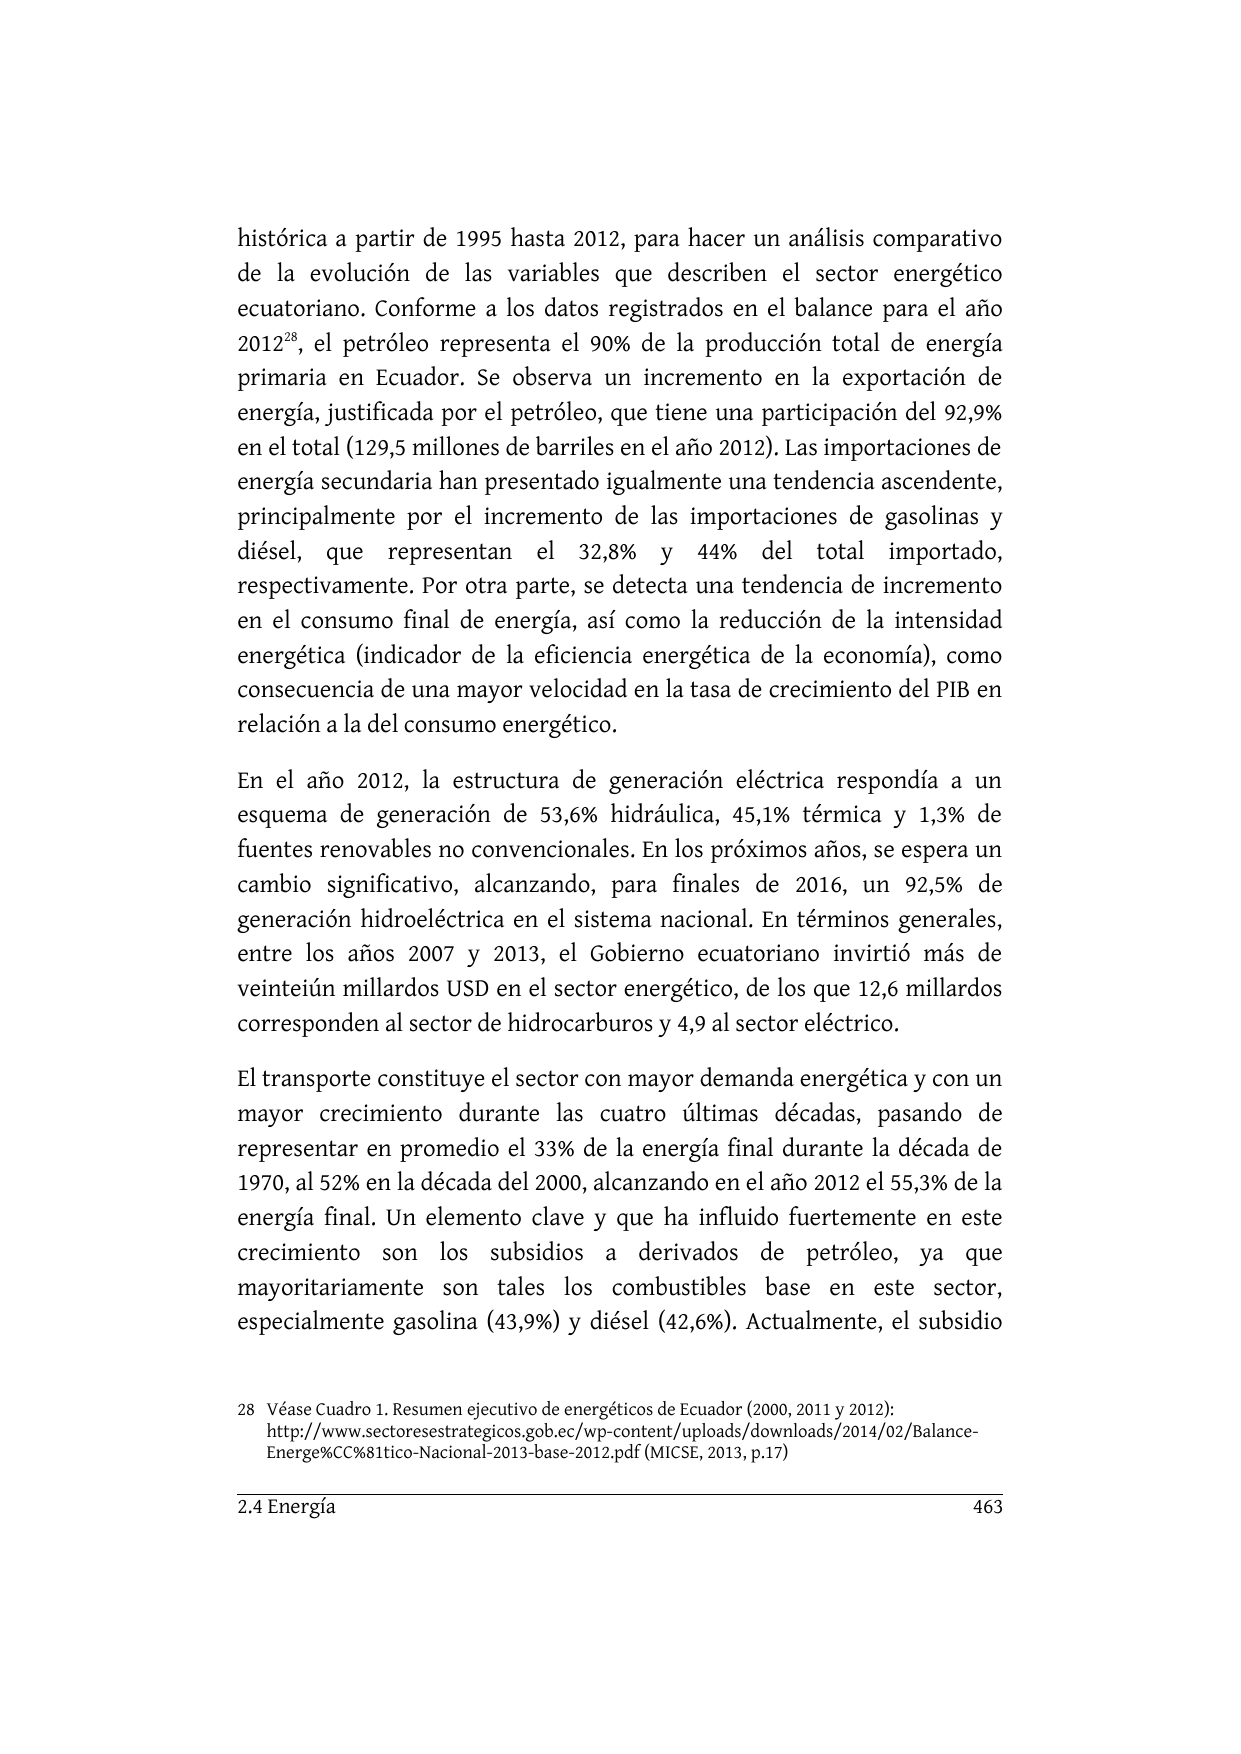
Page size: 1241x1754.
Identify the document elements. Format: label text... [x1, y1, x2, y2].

text En el año 2012, la estructura de generación eléctrica respondía a un esquema de generación de 53,6% hidráulica, 45,1% térmica y 1,3% de fuentes renovables no convencionales. En los próximos años, se espera un cambio significativo, alcanzando, para finales de 2016, un 92,5% de generación hidroeléctrica en el sistema nacional. En términos generales, entre los años 2007 y 2013, el Gobierno ecuatoriano invirtió más de veinteiún millardos USD en el sector energético, de los que 12,6 millardos corresponden al sector de hidrocarburos y 4,9 al sector eléctrico. [237, 766, 1003, 1038]
text histórica a partir de 1995 hasta 2012, para hacer un análisis comparativo de la evolución de las variables que describen el sector energético ecuatoriano. Conforme a los datos registrados en el balance para el año 2012, el petróleo representa el 90% de la producción total de energía primaria en Ecuador. Se observa un incremento en la exportación de energía, justificada por el petróleo, que tiene una participación del 92,9% en el total (129,5 millones de barriles en el año 2012). Las importaciones de energía secundaria han presentado igualmente una tendencia ascendente, principalmente por el incremento de las importaciones de gasolinas y diésel, que representan el 32,8% y 44% del total importado, respectivamente. Por otra parte, se detecta una tendencia de incremento en el consumo final de energía, así como la reducción de la intensidad energética (indicador de la eficiencia energética de la economía), como consecuencia de una mayor velocidad en la tasa de crecimiento del PIB en relación a la del consumo energético. [237, 225, 1003, 739]
text El transporte constituye el sector con mayor demanda energética y con un mayor crecimiento durante las cuatro últimas décadas, pasando de representar en promedio el 33% de la energía final durante la década de 1970, al 52% en la década del 2000, alcanzando en el año 2012 el 55,3% de la energía final. Un elemento clave y que ha influido fuertemente en este crecimiento son los subsidios a derivados de petróleo, ya que mayoritariamente son tales los combustibles base en este sector, especialmente gasolina (43,9%) y diésel (42,6%). Actualmente, el subsidio [237, 1065, 1003, 1337]
text Véase Cuadro 1. Resumen ejecutivo de energéticos de Ecuador (2000, 2011 y 2012): http://www.sectoresestrategicos.gob.ec/wp-content/uploads/downloads/2014/02/Balance-Energe%CC%81tico-Nacional-2013-base-2012.pdf (MICSE, 2013, p.17) [237, 1399, 1003, 1464]
